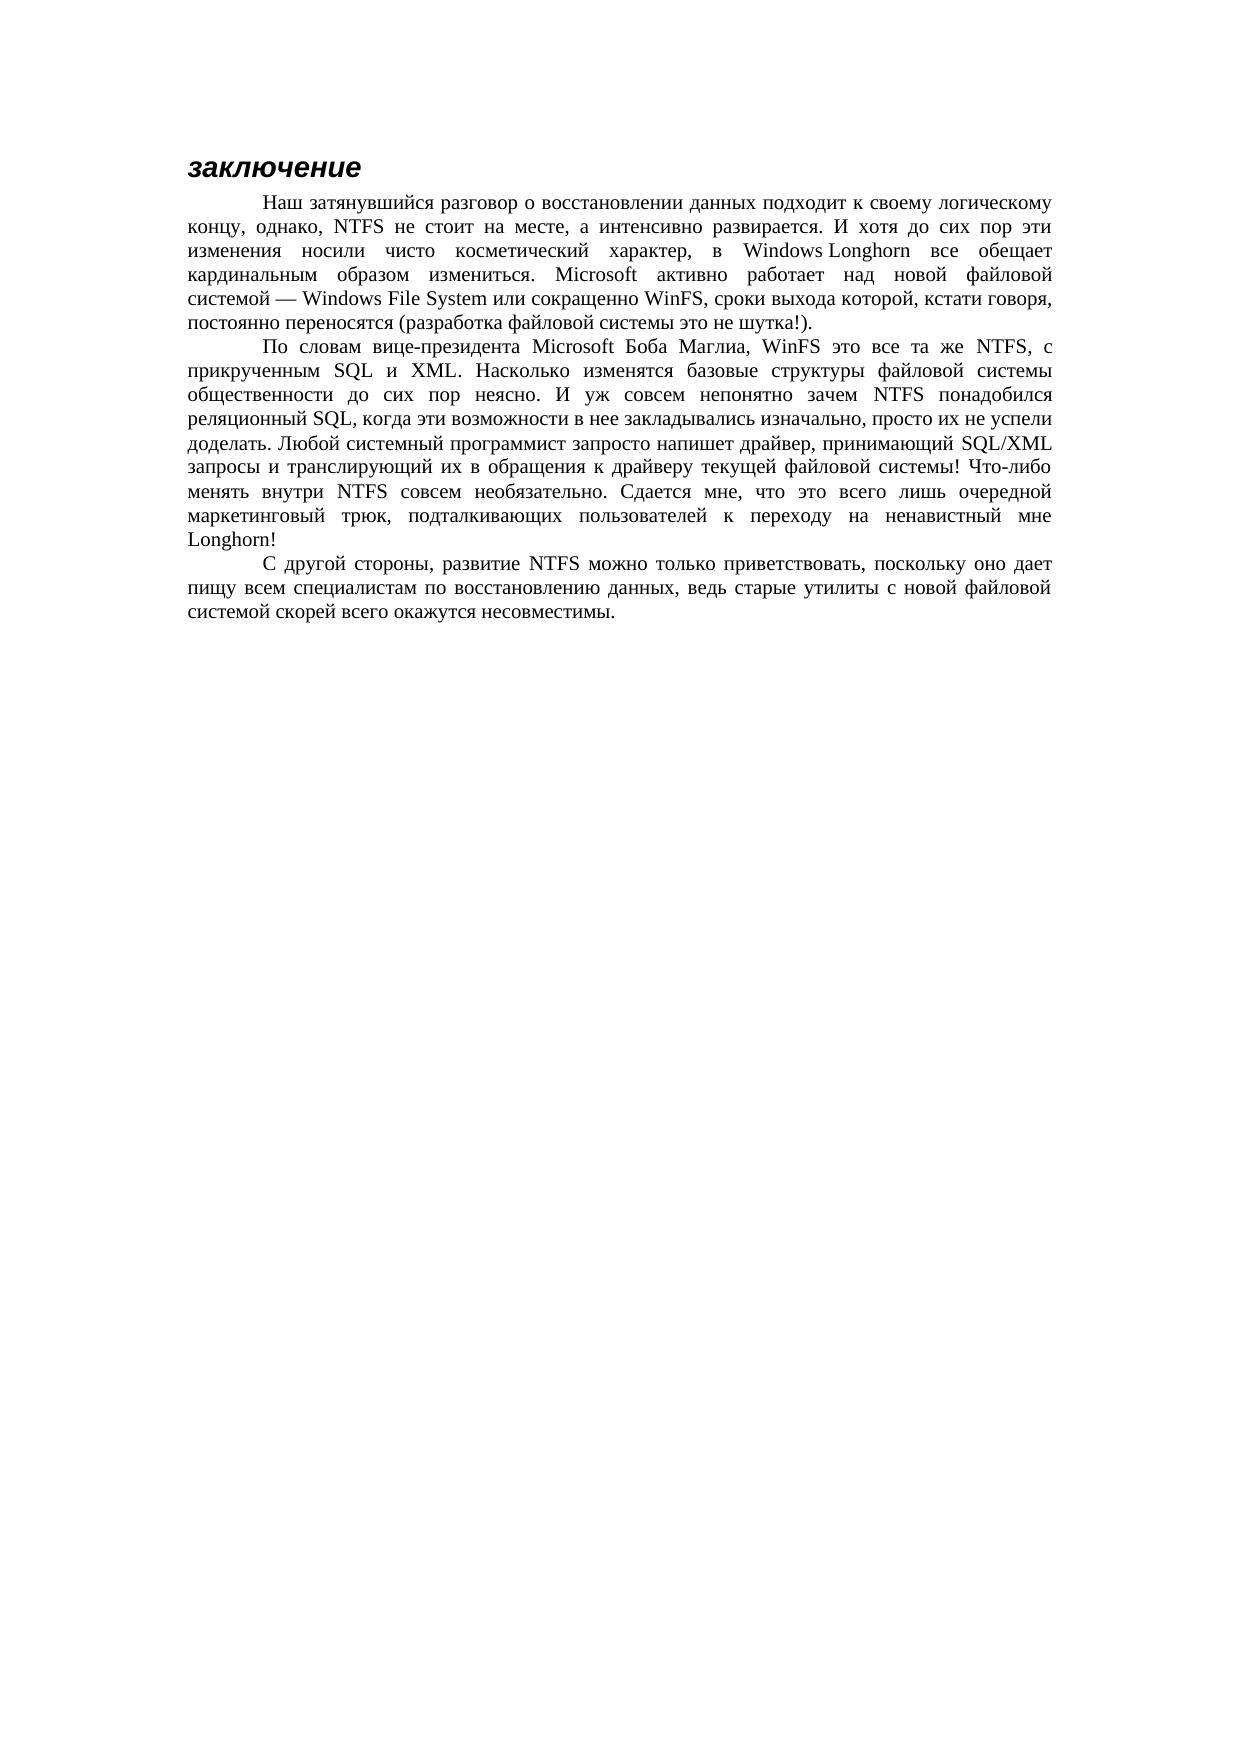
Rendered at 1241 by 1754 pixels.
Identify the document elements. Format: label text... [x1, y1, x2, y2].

subtitle заключение [187, 150, 1053, 183]
text Наш затянувшийся разговор о восстановлении данных подходит к своему логическому концу, однако, NTFS не стоит на месте, а интенсивно развирается. И хотя до сих пор эти изменения носили чисто косметический характер, в Windows Longhorn все обещает кардинальным образом измениться. Microsoft активно работает над новой файловой системой — Windows File System или сокращенно WinFS, сроки выхода которой, кстати говоря, постоянно переносятся (разработка файловой системы это не шутка!). [187, 190, 1053, 334]
text С другой стороны, развитие NTFS можно только приветствовать, поскольку оно дает пищу всем специалистам по восстановлению данных, ведь старые утилиты с новой файловой системой скорей всего окажутся несовместимы. [187, 551, 1053, 623]
text По словам вице-президента Microsoft Боба Маглиа, WinFS это все та же NTFS, с прикрученным SQL и XML. Насколько изменятся базовые структуры файловой системы общественности до сих пор неясно. И уж совсем непонятно зачем NTFS понадобился реляционный SQL, когда эти возможности в нее закладывались изначально, просто их не успели доделать. Любой системный программист запросто напишет драйвер, принимающий SQL/XML запросы и транслирующий их в обращения к драйверу текущей файловой системы! Что-либо менять внутри NTFS совсем необязательно. Сдается мне, что это всего лишь очередной маркетинговый трюк, подталкивающих пользователей к переходу на ненавистный мне Longhorn! [187, 334, 1053, 551]
